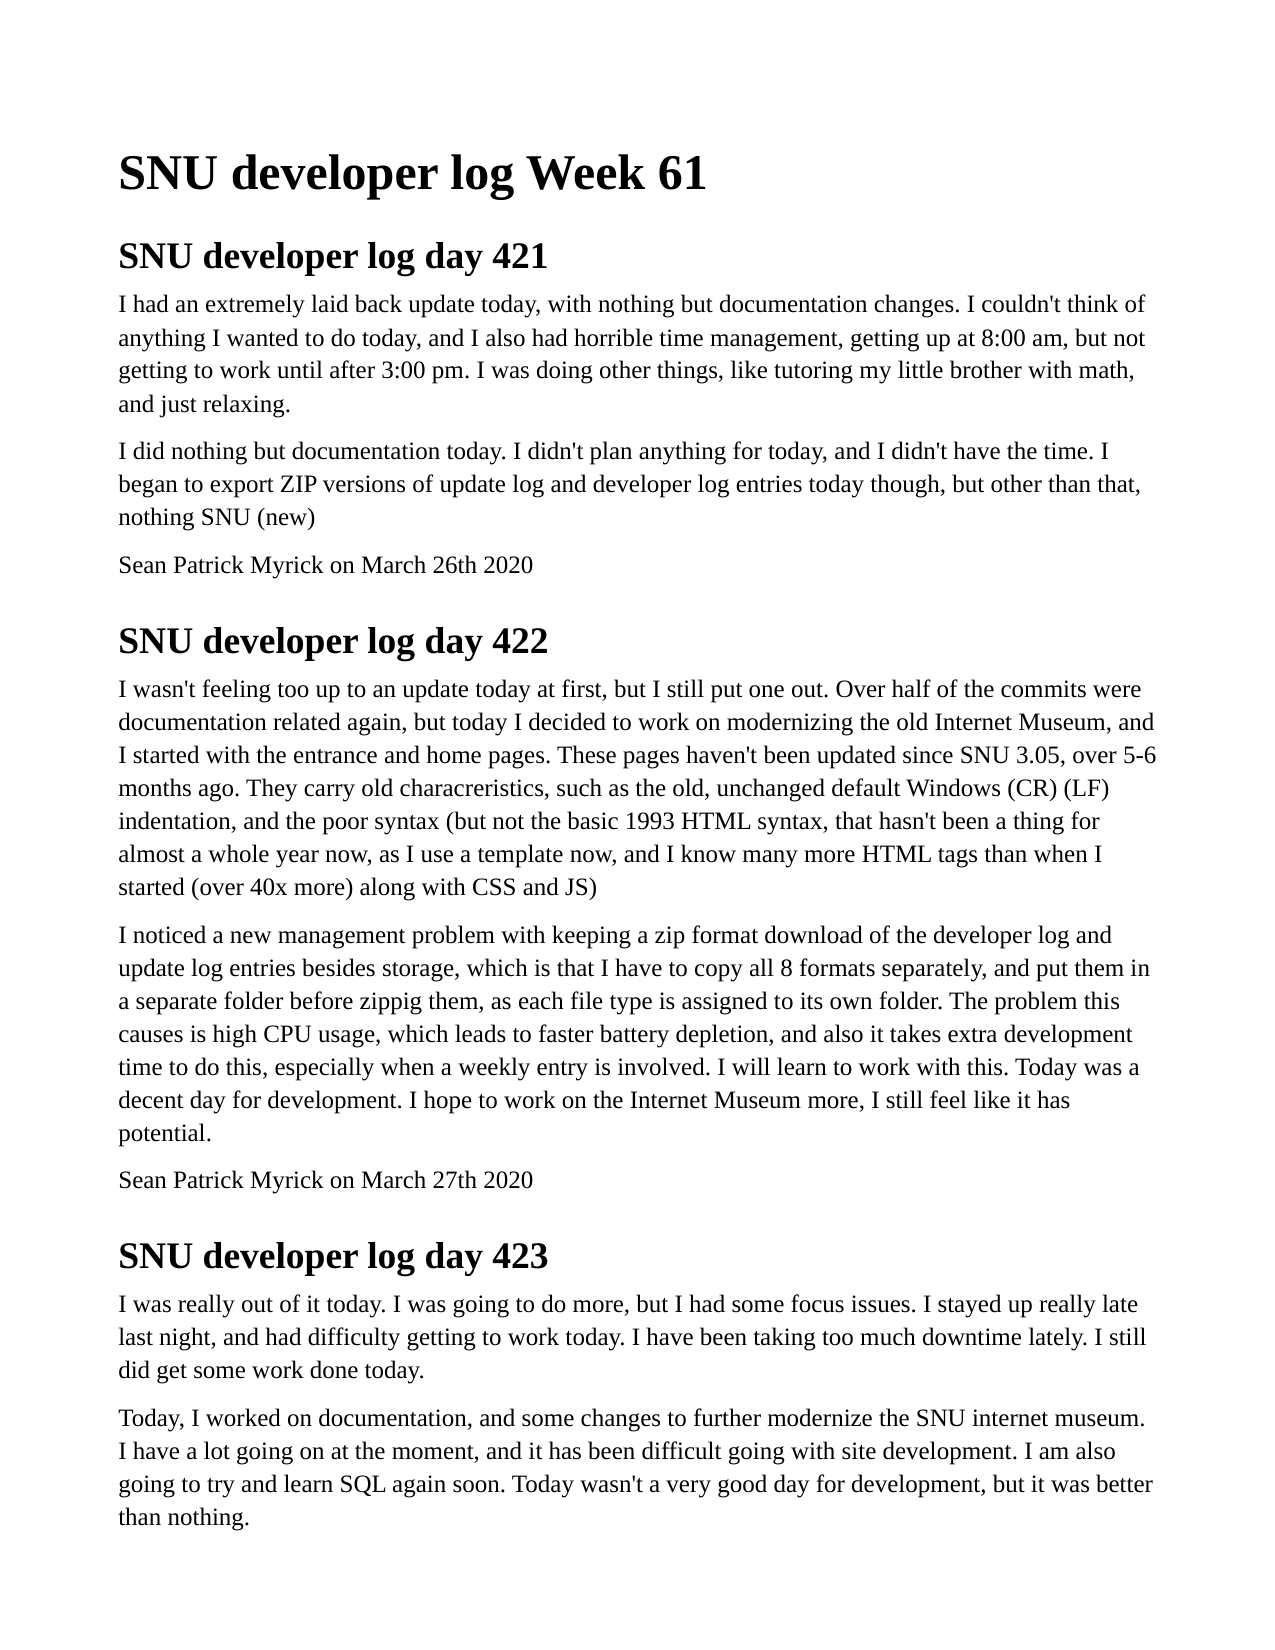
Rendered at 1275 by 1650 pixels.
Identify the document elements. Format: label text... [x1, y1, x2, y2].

text I had an extremely laid back update today, with nothing but documentation changes. I couldn't think of anything I wanted to do today, and I also had horrible time management, getting up at 8:00 am, but not getting to work until after 3:00 pm. I was doing other things, like tutoring my little brother with math, and just relaxing. [118, 289, 1157, 417]
subtitle SNU developer log day 421 [118, 234, 1157, 277]
subtitle SNU developer log Week 61 [118, 143, 1157, 201]
text Sean Patrick Myrick on March 26th 2020 [118, 550, 1157, 579]
text I did nothing but documentation today. I didn't plan anything for today, and I didn't have the time. I began to export ZIP versions of update log and developer log entries today though, but other than that, nothing SNU (new) [118, 436, 1157, 531]
text Sean Patrick Myrick on March 27th 2020 [118, 1165, 1157, 1194]
subtitle SNU developer log day 422 [118, 618, 1157, 661]
text I noticed a new management problem with keeping a zip format download of the developer log and update log entries besides storage, which is that I have to copy all 8 formats separately, and put them in a separate folder before zippig them, as each file type is assigned to its own folder. The problem this causes is high CPU usage, which leads to faster battery depletion, and also it takes extra development time to do this, especially when a weekly entry is involved. I will learn to work with this. Today was a decent day for development. I hope to work on the Internet Museum more, I still feel like it has potential. [118, 920, 1157, 1147]
subtitle SNU developer log day 423 [118, 1234, 1157, 1277]
text I was really out of it today. I was going to do more, but I had some focus issues. I stayed up really late last night, and had difficulty getting to work today. I have been taking too much downtime lately. I still did get some work done today. [118, 1289, 1157, 1384]
text I wasn't feeling too up to an update today at first, but I still put one out. Over half of the commits were documentation related again, but today I decided to work on modernizing the old Internet Museum, and I started with the entrance and home pages. These pages haven't been updated since SNU 3.05, over 5-6 months ago. They carry old characreristics, such as the old, unchanged default Windows (CR) (LF) indentation, and the poor syntax (but not the basic 1993 HTML syntax, that hasn't been a thing for almost a whole year now, as I use a template now, and I know many more HTML tags than when I started (over 40x more) along with CSS and JS) [118, 674, 1157, 901]
text Today, I worked on documentation, and some changes to further modernize the SNU internet museum. I have a lot going on at the moment, and it has been difficult going with site development. I am also going to try and learn SQL again soon. Today wasn't a very good day for development, but it was better than nothing. [118, 1403, 1157, 1531]
